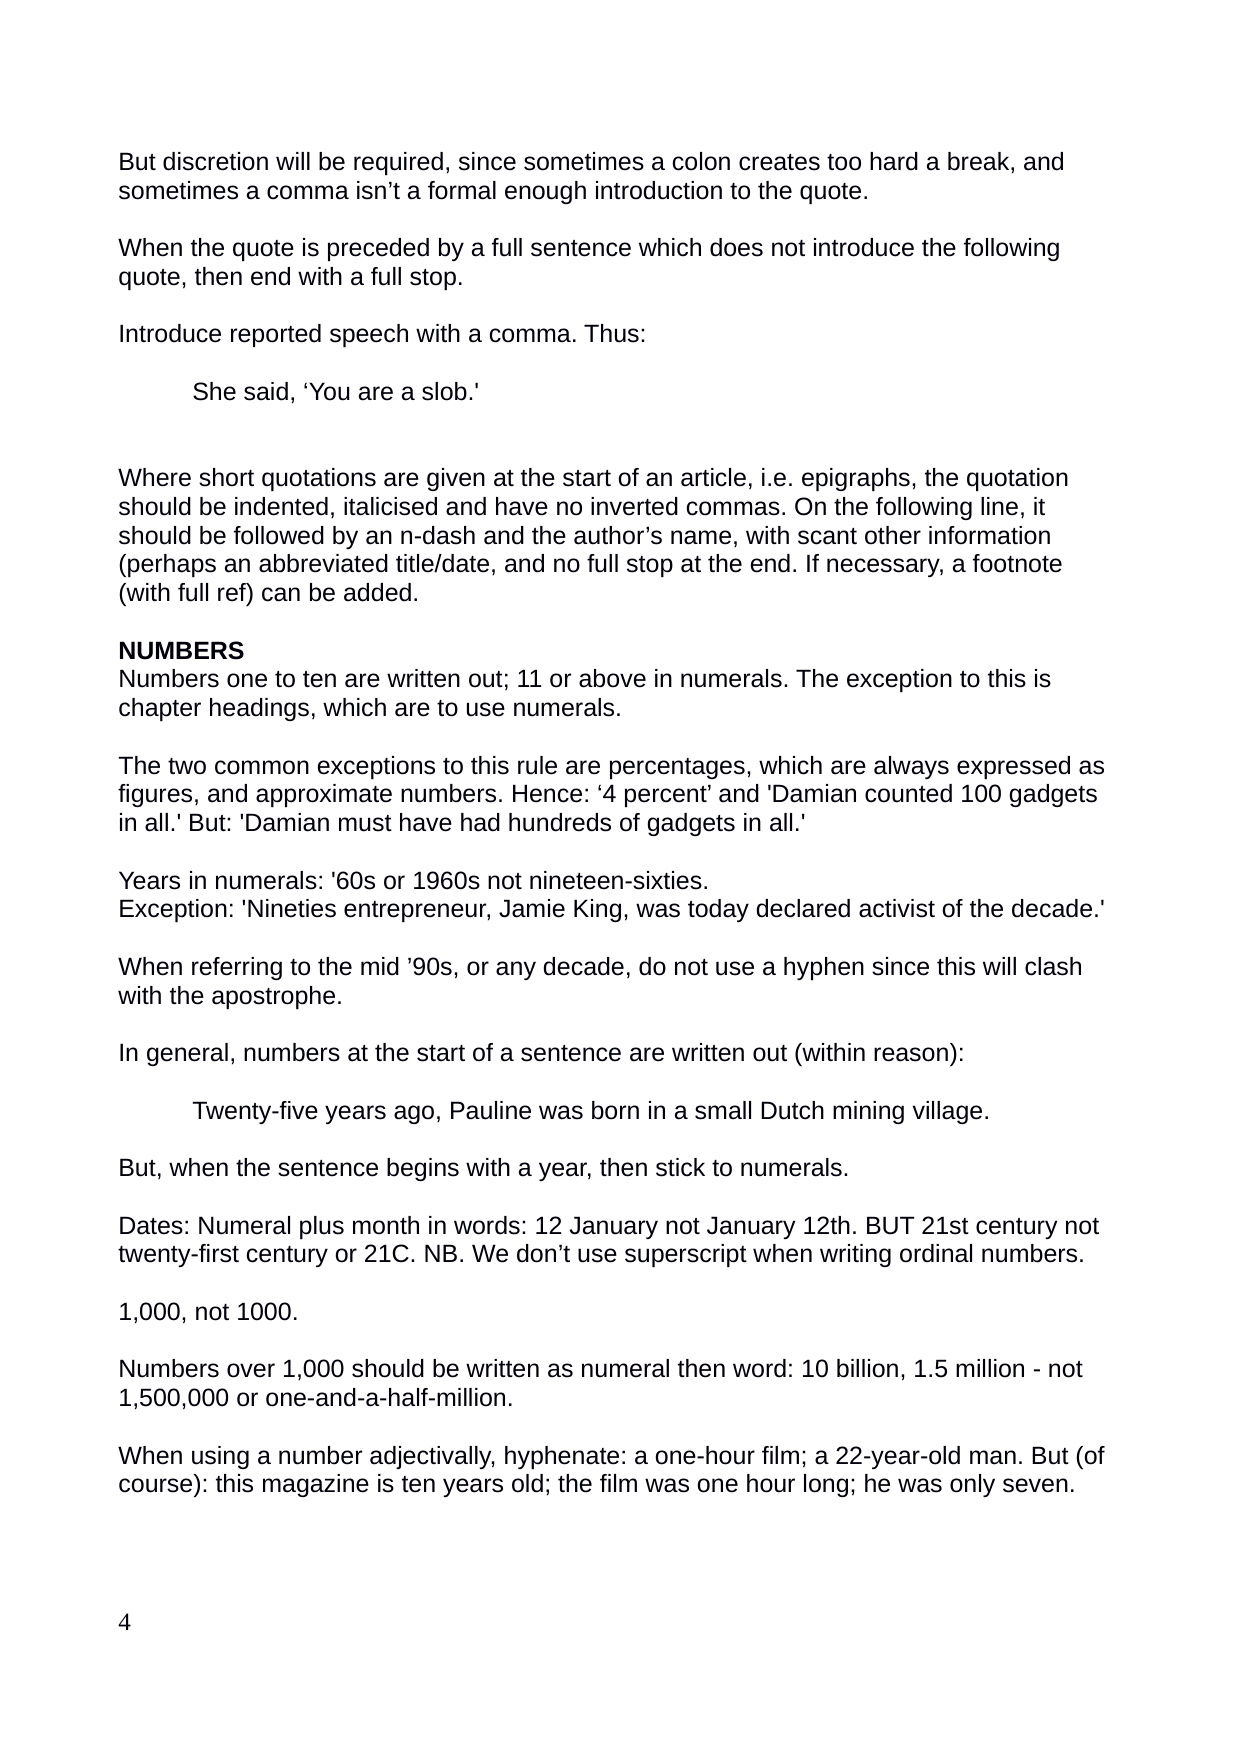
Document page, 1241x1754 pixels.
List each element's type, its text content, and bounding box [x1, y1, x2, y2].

text But, when the sentence begins with a year, then stick to numerals. [118, 1153, 1122, 1182]
text Introduce reported speech with a comma. Thus: [118, 319, 1122, 348]
text Exception: 'Nineties entrepreneur, Jamie King, was today declared activist of the decade.' [118, 894, 1122, 923]
text When the quote is preceded by a full sentence which does not introduce the following quote, then end with a full stop. [118, 233, 1122, 291]
text In general, numbers at the start of a sentence are written out (within reason): [118, 1038, 1122, 1067]
text Dates: Numeral plus month in words: 12 January not January 12th. BUT 21st century not twenty-first century or 21C. NB. We don’t use superscript when writing ordinal numbers. [118, 1211, 1122, 1268]
text Twenty-five years ago, Pauline was born in a small Dutch mining village. [118, 1096, 1122, 1124]
text When using a number adjectivally, hyphenate: a one-hour film; a 22-year-old man. But (of course): this magazine is ten years old; the film was one hour long; he was only seven. [118, 1441, 1122, 1498]
text Years in numerals: '60s or 1960s not nineteen-sixties. [118, 866, 1122, 894]
text The two common exceptions to this rule are percentages, which are always expressed as figures, and approximate numbers. Hence: ‘4 percent’ and 'Damian counted 100 gadgets in all.' But: 'Damian must have had hundreds of gadgets in all.' [118, 751, 1122, 837]
text NUMBERS [118, 636, 1122, 664]
text Numbers one to ten are written out; 11 or above in numerals. The exception to this is chapter headings, which are to use numerals. [118, 664, 1122, 722]
text When referring to the mid ’90s, or any decade, do not use a hyphen since this will clash with the apostrophe. [118, 952, 1122, 1009]
text Where short quotations are given at the start of an article, i.e. epigraphs, the quotation should be indented, italicised and have no inverted commas. On the following line, it should be followed by an n-dash and the author’s name, with scant other information (perhaps an abbreviated title/date, and no full stop at the end. If necessary, a footnote (with full ref) can be added. [118, 463, 1122, 607]
text Numbers over 1,000 should be written as numeral then word: 10 billion, 1.5 million - not 1,500,000 or one-and-a-half-million. [118, 1354, 1122, 1412]
text She said, ‘You are a slob.' [118, 377, 1122, 406]
text 1,000, not 1000. [118, 1297, 1122, 1326]
text But discretion will be required, since sometimes a colon creates too hard a break, and sometimes a comma isn’t a formal enough introduction to the quote. [118, 147, 1122, 204]
